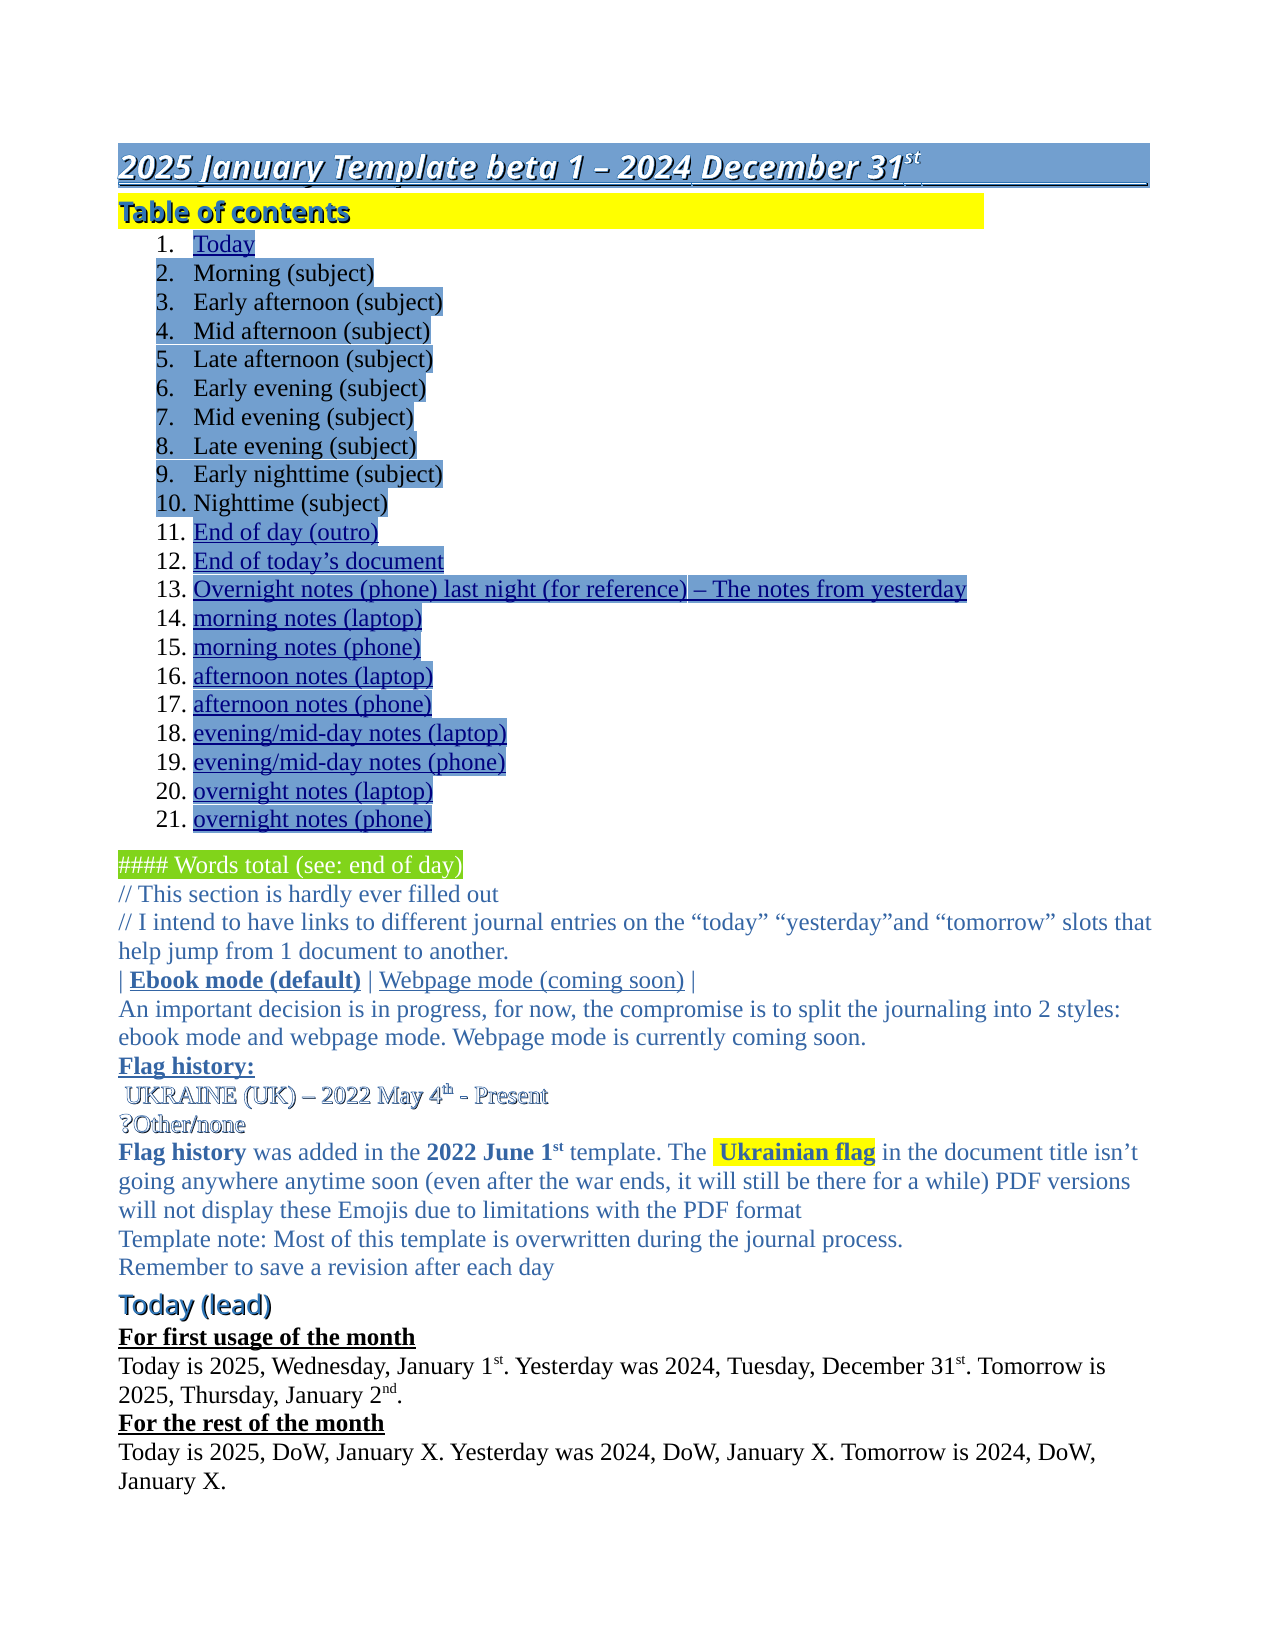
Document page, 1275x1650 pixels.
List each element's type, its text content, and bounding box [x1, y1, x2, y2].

subtitle Today (lead) [118, 1285, 1157, 1322]
text Flag history: [118, 1051, 1157, 1080]
list Overnight notes (phone) last night (for reference) – The notes from yesterday [156, 574, 1157, 603]
text For the rest of the month [118, 1408, 1157, 1437]
text | Ebook mode (default) | Webpage mode (coming soon) | [118, 965, 1157, 994]
list Morning (subject) [156, 258, 1157, 287]
list Mid evening (subject) [156, 402, 1157, 431]
subtitle 2025 January Template beta 1 – 2024 December 31st [118, 143, 1157, 188]
list Nighttime (subject) [156, 488, 1157, 517]
text For first usage of the month [118, 1322, 1157, 1351]
list morning notes (laptop) [156, 603, 1157, 632]
list Today [156, 229, 1157, 258]
list End of day (outro) [156, 517, 1157, 546]
list Early nighttime (subject) [156, 459, 1157, 488]
text Template note: Most of this template is overwritten during the journal process. [118, 1224, 1157, 1252]
list morning notes (phone) [156, 632, 1157, 661]
text Today is 2025, DoW, January X. Yesterday was 2024, DoW, January X. Tomorrow is 2024, DoW, January X. [118, 1437, 1157, 1495]
text Remember to save a revision after each day [118, 1252, 1157, 1281]
list Mid afternoon (subject) [156, 316, 1157, 344]
text Flag history was added in the 2022 June 1st template. The 🇺🇦️ Ukrainian flag in the document title isn’t going anywhere anytime soon (even after the war ends, it will still be there for a while) PDF versions will not display these Emojis due to limitations with the PDF format [118, 1137, 1157, 1224]
list afternoon notes (laptop) [156, 661, 1157, 689]
list evening/mid-day notes (laptop) [156, 718, 1157, 747]
list Late evening (subject) [156, 431, 1157, 459]
list Late afternoon (subject) [156, 344, 1157, 373]
list afternoon notes (phone) [156, 689, 1157, 718]
text // I intend to have links to different journal entries on the “today” “yesterday”and “tomorrow” slots that help jump from 1 document to another. [118, 907, 1157, 965]
text 🇺🇦️ UKRAINE (UK) – 2022 May 4th - Present [118, 1080, 1157, 1109]
text // This section is hardly ever filled out [118, 879, 1157, 907]
text ❓️Other/none [118, 1109, 1157, 1137]
list overnight notes (laptop) [156, 776, 1157, 804]
list End of today’s document [156, 546, 1157, 574]
text An important decision is in progress, for now, the compromise is to split the journaling into 2 styles: ebook mode and webpage mode. Webpage mode is currently coming soon. [118, 994, 1157, 1051]
list Early afternoon (subject) [156, 287, 1157, 316]
list evening/mid-day notes (phone) [156, 747, 1157, 776]
subtitle Table of contents [118, 193, 1157, 229]
list Early evening (subject) [156, 373, 1157, 402]
text Today is 2025, Wednesday, January 1st. Yesterday was 2024, Tuesday, December 31st. Tomorrow is 2025, Thursday, January 2nd. [118, 1351, 1157, 1408]
text #### Words total (see: end of day) [118, 850, 1157, 879]
list overnight notes (phone) [156, 804, 1157, 833]
